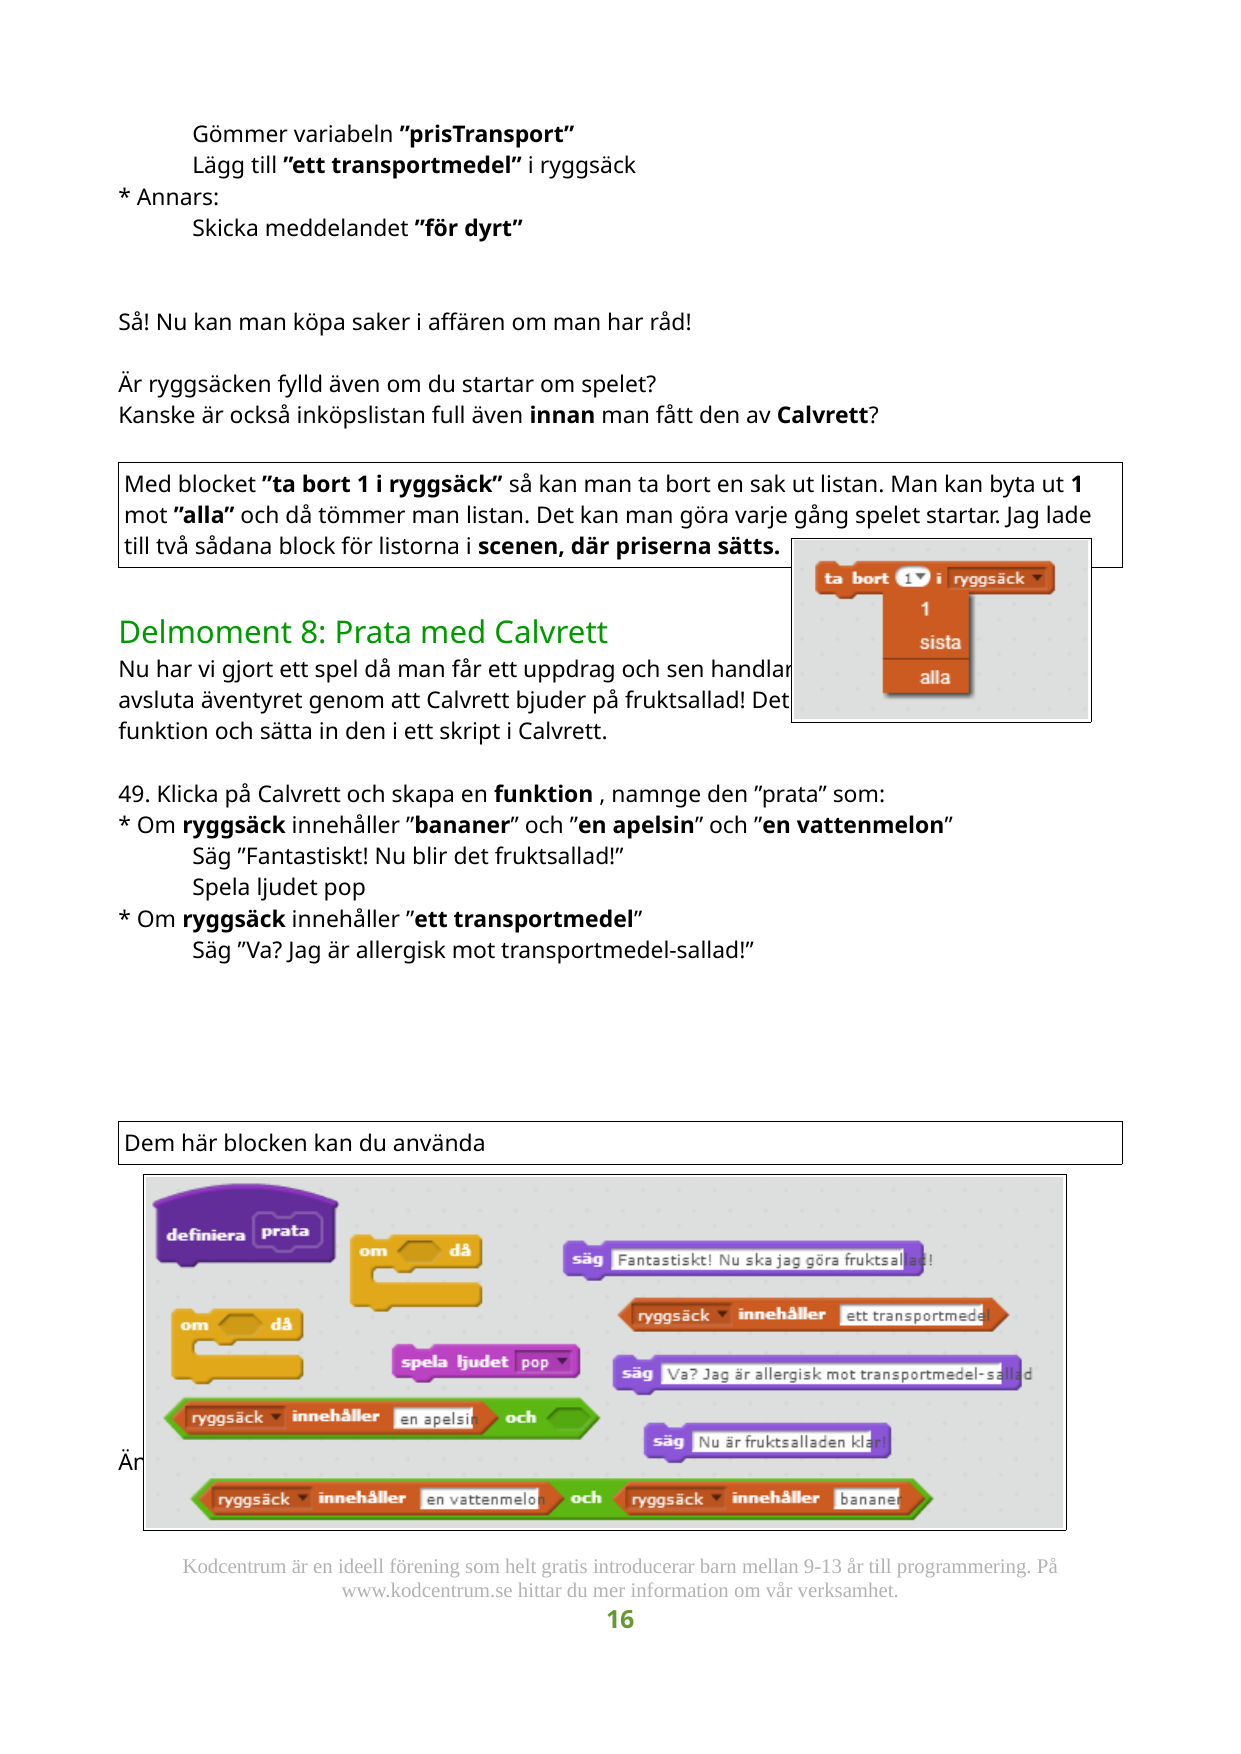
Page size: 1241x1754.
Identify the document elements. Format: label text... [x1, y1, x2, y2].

text Så! Nu kan man köpa saker i affären om man har råd! [118, 306, 1122, 337]
text Spela ljudet pop [118, 871, 1122, 902]
table_header Med blocket ”ta bort 1 i ryggsäck” så kan man ta bort en sak ut listan. Man kan byta ut 1 mot ”alla” och då tömmer man listan. Det kan man göra varje gång spelet startar. Jag lade till två sådana block för listorna i scenen, där priserna sätts. [792, 539, 1091, 722]
table_header Med blocket ”ta bort 1 i ryggsäck” så kan man ta bort en sak ut listan. Man kan byta ut 1 mot ”alla” och då tömmer man listan. Det kan man göra varje gång spelet startar. Jag lade till två sådana block för listorna i scenen, där priserna sätts. [119, 463, 1122, 567]
text Säg ”Va? Jag är allergisk mot transportmedel-sallad!” [118, 934, 1122, 965]
text * Annars: [118, 181, 1122, 212]
text Kanske är också inköpslistan full även innan man fått den av Calvrett? [118, 399, 1122, 431]
text Säg ”Fantastiskt! Nu blir det fruktsallad!” [118, 840, 1122, 871]
text Delmoment 8: Prata med Calvrett [118, 610, 791, 652]
text 49. Klicka på Calvrett och skapa en funktion , namnge den ”prata” som: [118, 777, 1122, 809]
text [1092, 610, 1122, 652]
picture [794, 540, 1089, 719]
text * Om ryggsäck innehåller ”ett transportmedel” [118, 902, 1122, 934]
text Gömmer variabeln ”prisTransport” [118, 118, 1122, 149]
text Är ryggsäcken fylld även om du startar om spelet? [118, 368, 1122, 399]
text Lägg till ”ett transportmedel” i ryggsäck [118, 149, 1122, 181]
text * Om ryggsäck innehåller ”bananer” och ”en apelsin” och ”en vattenmelon” [118, 809, 1122, 840]
text Skicka meddelandet ”för dyrt” [118, 212, 1122, 243]
text Nu har vi gjort ett spel då man får ett uppdrag och sen handlar lite i en affär. Vi ska nu avsluta äventyret genom att Calvrett bjuder på fruktsallad! Det gör vi genom att skapa en funktion och sätta in den i ett skript i Calvrett. [118, 652, 1122, 746]
text Ändra nu i skriptet så att funktionen körs när bakgrunden växlar till ”hem”. [1067, 1445, 1122, 1477]
picture [145, 1177, 1064, 1528]
table_header Dem här blocken kan du använda [119, 1122, 1122, 1164]
